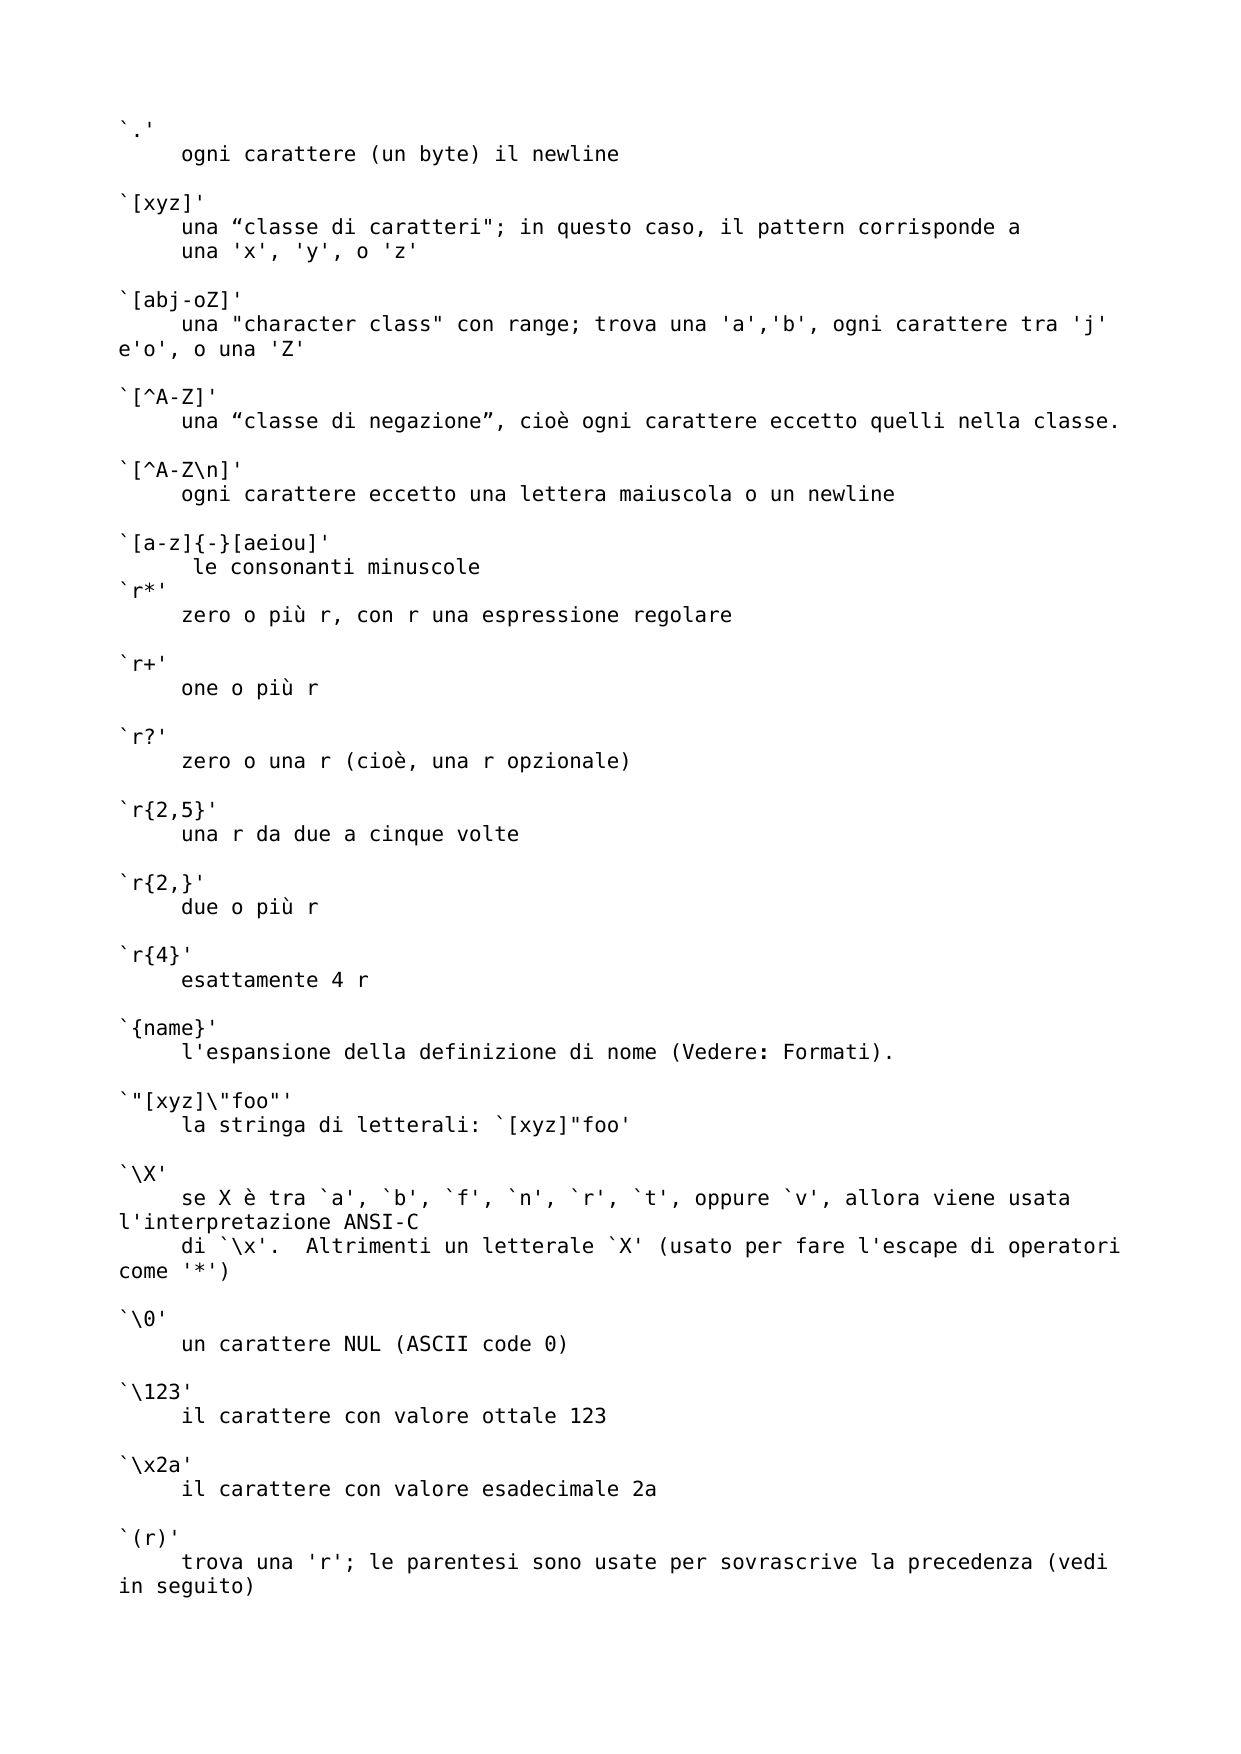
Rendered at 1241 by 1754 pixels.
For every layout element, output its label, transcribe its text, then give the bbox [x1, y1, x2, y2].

text due o più r [118, 895, 1122, 919]
text `[^A-Z]' [118, 385, 1122, 409]
text trova una 'r'; le parentesi sono usate per sovrascrive la precedenza (vedi in seguito) [118, 1550, 1122, 1599]
text `.' [118, 118, 1122, 142]
text esattamente 4 r [118, 968, 1122, 992]
text `[xyz]' [118, 191, 1122, 215]
text zero o una r (cioè, una r opzionale) [118, 749, 1122, 773]
text `r?' [118, 725, 1122, 749]
text il carattere con valore ottale 123 [118, 1404, 1122, 1429]
text ogni carattere eccetto una lettera maiuscola o un newline [118, 482, 1122, 506]
text il carattere con valore esadecimale 2a [118, 1477, 1122, 1502]
text la stringa di letterali: `[xyz]"foo' [118, 1113, 1122, 1137]
text `r{2,5}' [118, 798, 1122, 822]
text una "character class" con range; trova una 'a','b', ogni carattere tra 'j' e'o', o una 'Z' [118, 312, 1122, 361]
text un carattere NUL (ASCII code 0) [118, 1332, 1122, 1356]
text `\123' [118, 1380, 1122, 1404]
text `r{4}' [118, 943, 1122, 968]
text one o più r [118, 676, 1122, 701]
text di `\x'. Altrimenti un letterale `X' (usato per fare l'escape di operatori come '*') [118, 1234, 1122, 1283]
text `r+' [118, 652, 1122, 676]
text una “classe di caratteri"; in questo caso, il pattern corrisponde a [118, 215, 1122, 239]
text una 'x', 'y', o 'z' [118, 239, 1122, 264]
text `"[xyz]\"foo"' [118, 1089, 1122, 1113]
text zero o più r, con r una espressione regolare [118, 603, 1122, 628]
text `(r)' [118, 1526, 1122, 1550]
text `[^A-Z\n]' [118, 458, 1122, 482]
text `r*' [118, 579, 1122, 603]
text le consonanti minuscole [118, 555, 1122, 579]
text ogni carattere (un byte) il newline [118, 142, 1122, 167]
text `r{2,}' [118, 871, 1122, 895]
text `\X' [118, 1162, 1122, 1186]
text `\x2a' [118, 1453, 1122, 1477]
text `\0' [118, 1307, 1122, 1332]
text una r da due a cinque volte [118, 822, 1122, 846]
text l'espansione della definizione di nome (Vedere: Formati). [118, 1040, 1122, 1065]
text `[a-z]{-}[aeiou]' [118, 531, 1122, 555]
text `[abj-oZ]' [118, 288, 1122, 312]
text `{name}' [118, 1016, 1122, 1040]
text una “classe di negazione”, cioè ogni carattere eccetto quelli nella classe. [118, 409, 1122, 434]
text se X è tra `a', `b', `f', `n', `r', `t', oppure `v', allora viene usata l'interpretazione ANSI-C [118, 1186, 1122, 1234]
